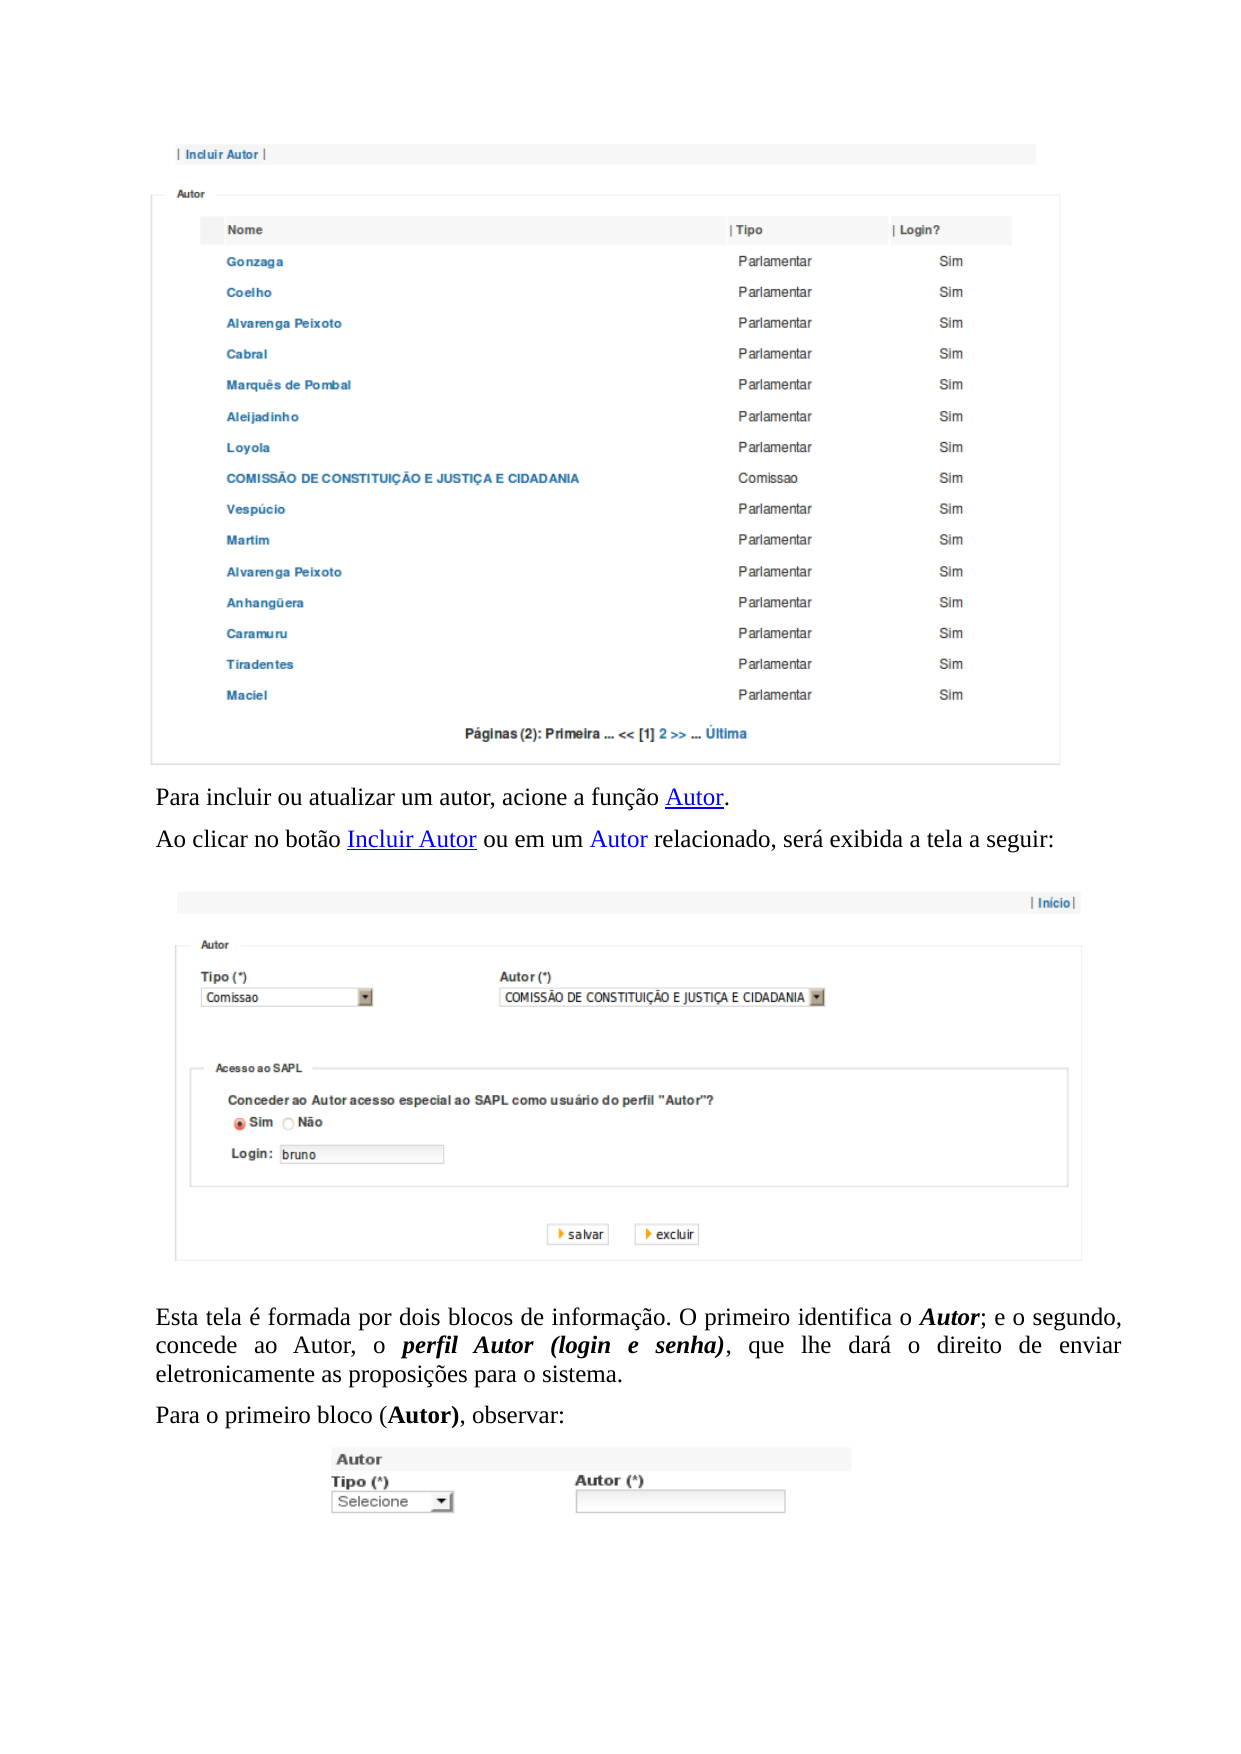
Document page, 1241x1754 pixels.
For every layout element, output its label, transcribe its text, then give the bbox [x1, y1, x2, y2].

text Esta tela é formada por dois blocos de informação. O primeiro identifica o Autor; e o segundo, concede ao Autor, o perfil Autor (login e senha), que lhe dará o direito de enviar eletronicamente as proposições para o sistema. [155, 1302, 1122, 1388]
text Para o primeiro bloco (Autor), observar: [155, 1400, 1122, 1429]
picture [321, 1445, 852, 1529]
picture [166, 887, 1089, 1267]
text Para incluir ou atualizar um autor, acione a função Autor. [155, 782, 1122, 811]
picture [144, 144, 1066, 766]
text Ao clicar no botão Incluir Autor ou em um Autor relacionado, será exibida a tela a seguir: [155, 824, 1122, 852]
